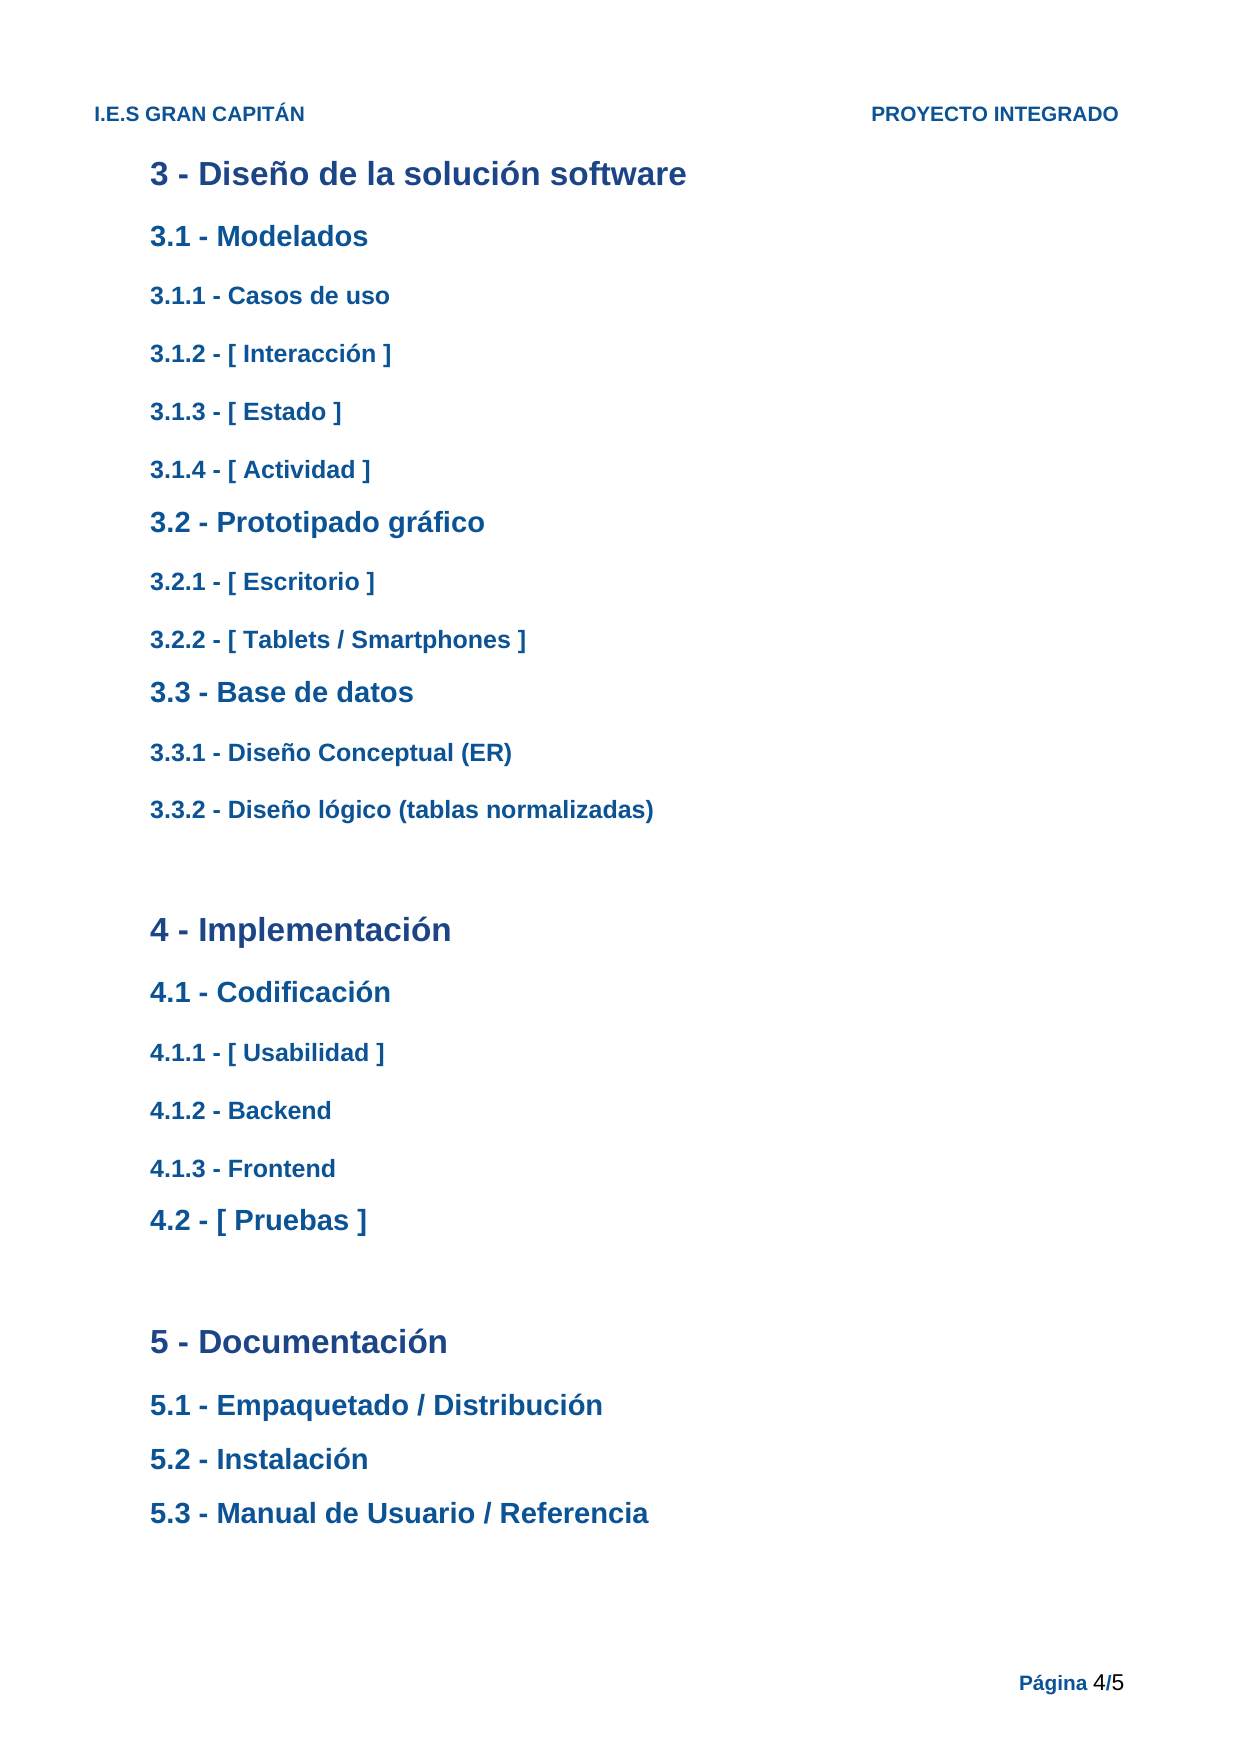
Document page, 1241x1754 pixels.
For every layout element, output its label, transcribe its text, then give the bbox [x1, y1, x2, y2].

subtitle 3.1.4 - [ Actividad ] [150, 455, 1124, 484]
subtitle 4.1.2 - Backend [150, 1096, 1124, 1124]
subtitle 4 - Implementación [150, 910, 1124, 948]
subtitle 4.1.1 - [ Usabilidad ] [150, 1038, 1124, 1067]
subtitle 5 - Documentación [150, 1323, 1124, 1361]
subtitle 4.1 - Codificación [150, 975, 1124, 1009]
subtitle 3.1.1 - Casos de uso [150, 281, 1124, 310]
subtitle 3.2.2 - [ Tablets / Smartphones ] [150, 625, 1124, 654]
subtitle 3.1.2 - [ Interacción ] [150, 339, 1124, 368]
subtitle 3 - Diseño de la solución software [150, 154, 1124, 192]
subtitle 4.1.3 - Frontend [150, 1154, 1124, 1182]
subtitle 3.2 - Prototipado gráfico [150, 505, 1124, 538]
subtitle 3.3 - Base de datos [150, 675, 1124, 708]
subtitle 3.1.3 - [ Estado ] [150, 397, 1124, 426]
subtitle 3.1 - Modelados [150, 219, 1124, 252]
subtitle 4.2 - [ Pruebas ] [150, 1203, 1124, 1237]
subtitle 5.1 - Empaquetado / Distribución [150, 1388, 1124, 1421]
subtitle 3.3.2 - Diseño lógico (tablas normalizadas) [150, 796, 1124, 824]
subtitle 5.3 - Manual de Usuario / Referencia [150, 1496, 1124, 1530]
subtitle 3.2.1 - [ Escritorio ] [150, 567, 1124, 596]
subtitle 5.2 - Instalación [150, 1442, 1124, 1476]
subtitle 3.3.1 - Diseño Conceptual (ER) [150, 738, 1124, 766]
